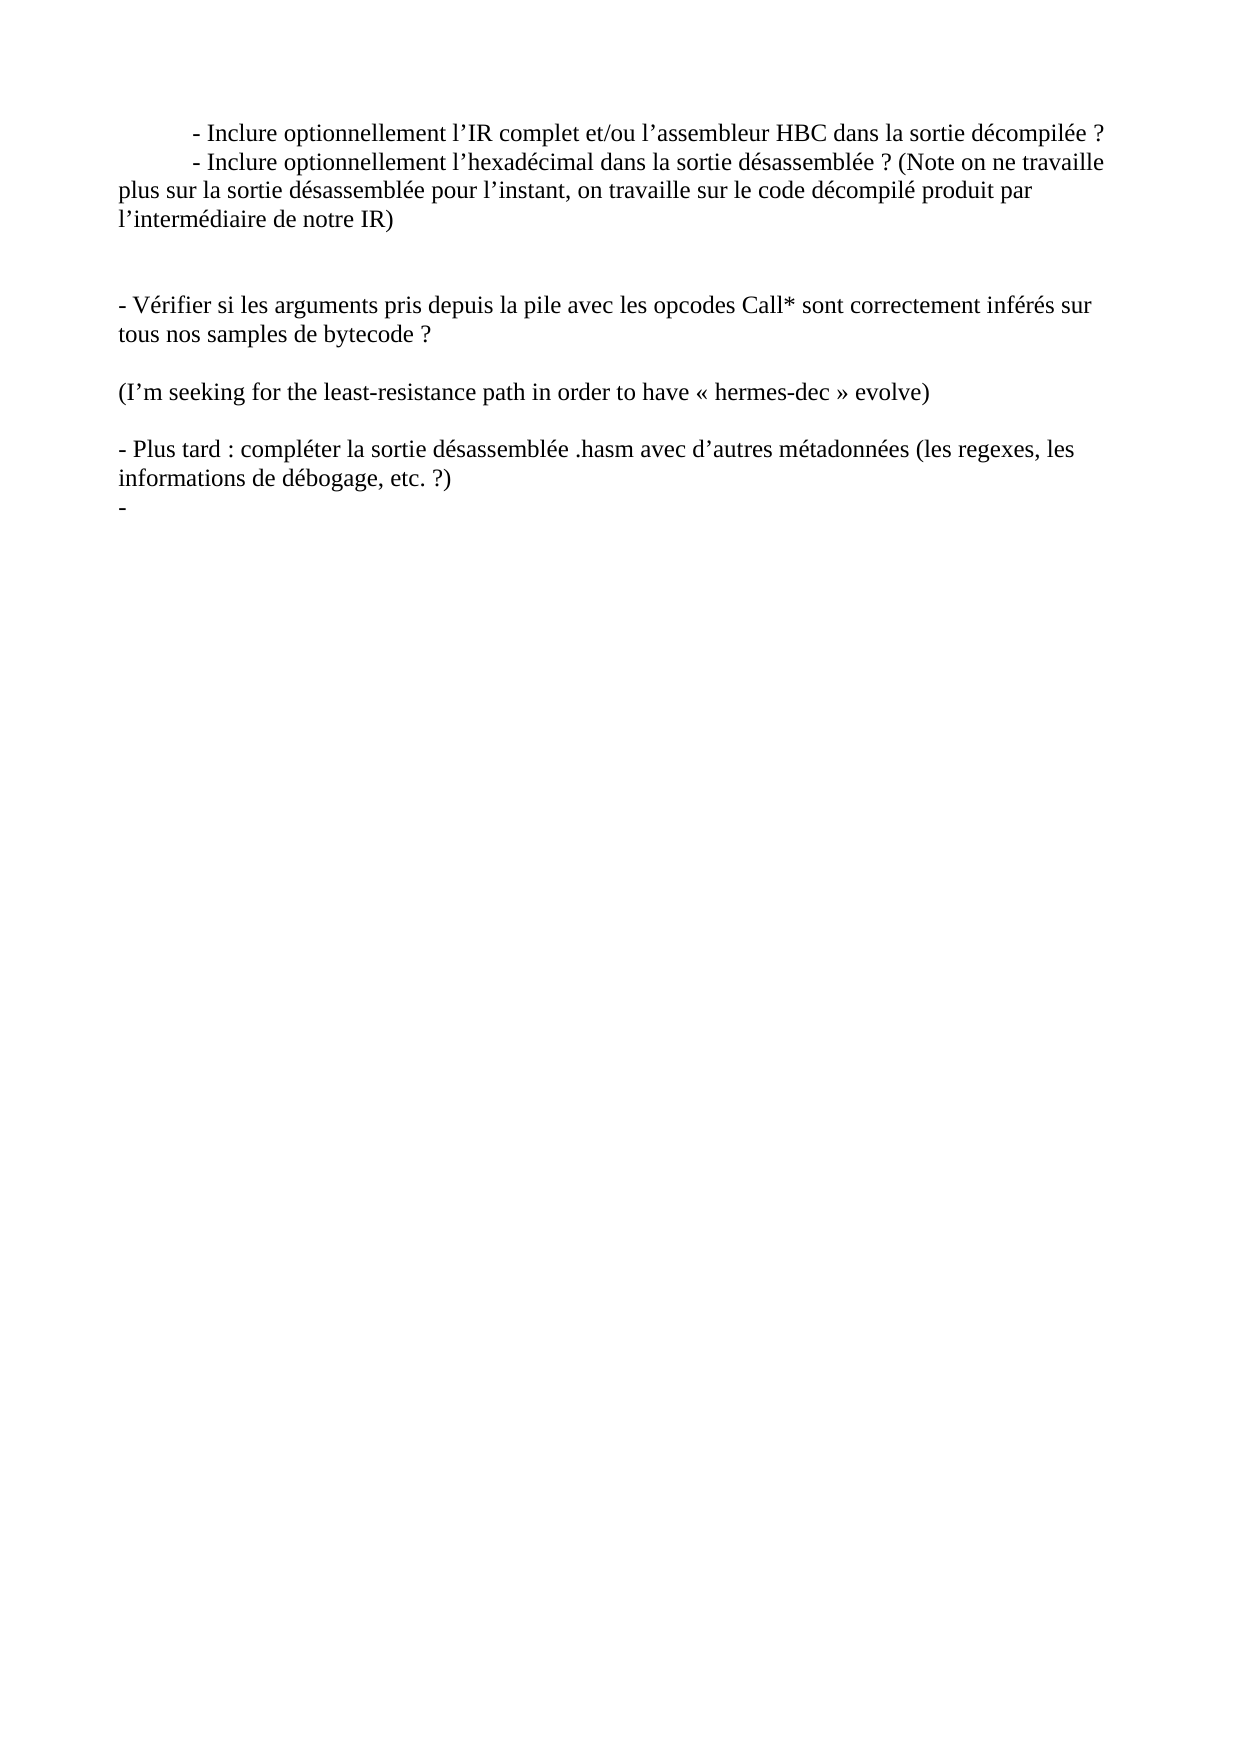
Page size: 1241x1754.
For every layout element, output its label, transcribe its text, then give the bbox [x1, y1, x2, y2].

text - Inclure optionnellement l’hexadécimal dans la sortie désassemblée ? (Note on ne travaille plus sur la sortie désassemblée pour l’instant, on travaille sur le code décompilé produit par l’intermédiaire de notre IR) [118, 147, 1122, 233]
text - Vérifier si les arguments pris depuis la pile avec les opcodes Call* sont correctement inférés sur tous nos samples de bytecode ? [118, 291, 1122, 348]
text - Inclure optionnellement l’IR complet et/ou l’assembleur HBC dans la sortie décompilée ? [118, 118, 1122, 147]
text (I’m seeking for the least-resistance path in order to have « hermes-dec » evolve) [118, 377, 1122, 406]
text - [118, 492, 1122, 521]
text - Plus tard : compléter la sortie désassemblée .hasm avec d’autres métadonnées (les regexes, les informations de débogage, etc. ?) [118, 434, 1122, 492]
